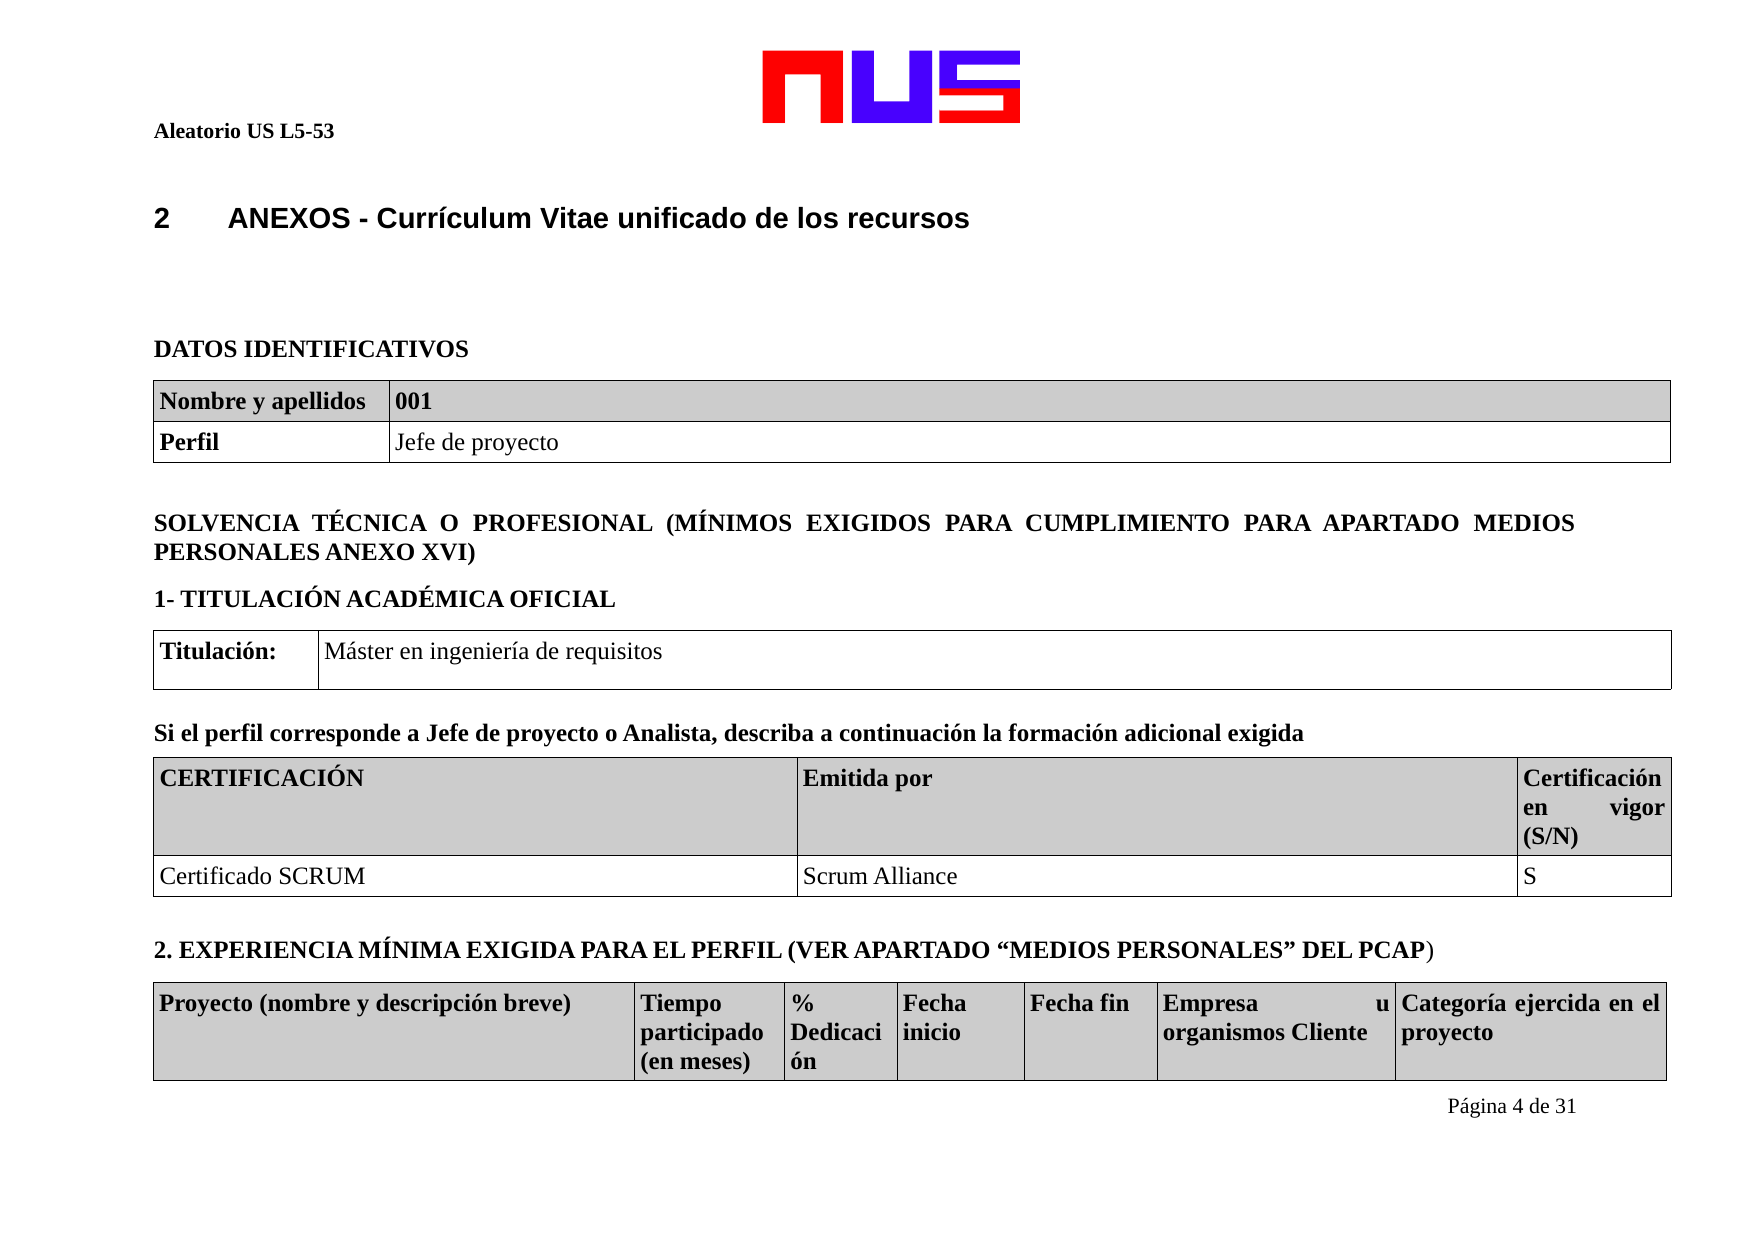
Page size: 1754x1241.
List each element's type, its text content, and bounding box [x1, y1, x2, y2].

table_header Tiempo participado (en meses) [635, 983, 784, 1080]
text DATOS IDENTIFICATIVOS [153, 334, 1577, 362]
text 2. EXPERIENCIA MÍNIMA EXIGIDA PARA EL PERFIL (VER APARTADO “MEDIOS PERSONALES” DEL PCAP) [153, 936, 1577, 964]
table_header Empresa u organismos Cliente [1158, 983, 1395, 1080]
subtitle ANEXOS - Currículum Vitae unificado de los recursos [153, 201, 1577, 235]
table_header Máster en ingeniería de requisitos [319, 631, 1671, 689]
table_header Proyecto (nombre y descripción breve) [154, 983, 634, 1080]
table_header Nombre y apellidos [154, 381, 389, 421]
table_cell S [1518, 856, 1671, 896]
table_header Emitida por [798, 758, 1517, 855]
text Si el perfil corresponde a Jefe de proyecto o Analista, describa a continuación la formación adicional exigida [153, 718, 1577, 747]
table_header Fecha fin [1025, 983, 1157, 1080]
table_header Certificación en vigor (S/N) [1518, 758, 1671, 855]
table_cell Scrum Alliance [798, 856, 1517, 896]
table_cell Perfil [154, 422, 389, 462]
table_header CERTIFICACIÓN [154, 758, 797, 855]
table_header 001 [390, 381, 1670, 421]
text 1- TITULACIÓN ACADÉMICA OFICIAL [153, 584, 1577, 612]
table_header % Dedicación [785, 983, 897, 1080]
table_header Categoría ejercida en el proyecto [1396, 983, 1666, 1080]
table_header Fecha inicio [898, 983, 1024, 1080]
table_header Titulación: [154, 631, 318, 689]
table_cell Certificado SCRUM [154, 856, 797, 896]
text SOLVENCIA TÉCNICA O PROFESIONAL (MÍNIMOS EXIGIDOS PARA CUMPLIMIENTO PARA APARTADO MEDIOS PERSONALES ANEXO XVI) [153, 508, 1577, 566]
table_cell Jefe de proyecto [390, 422, 1670, 462]
